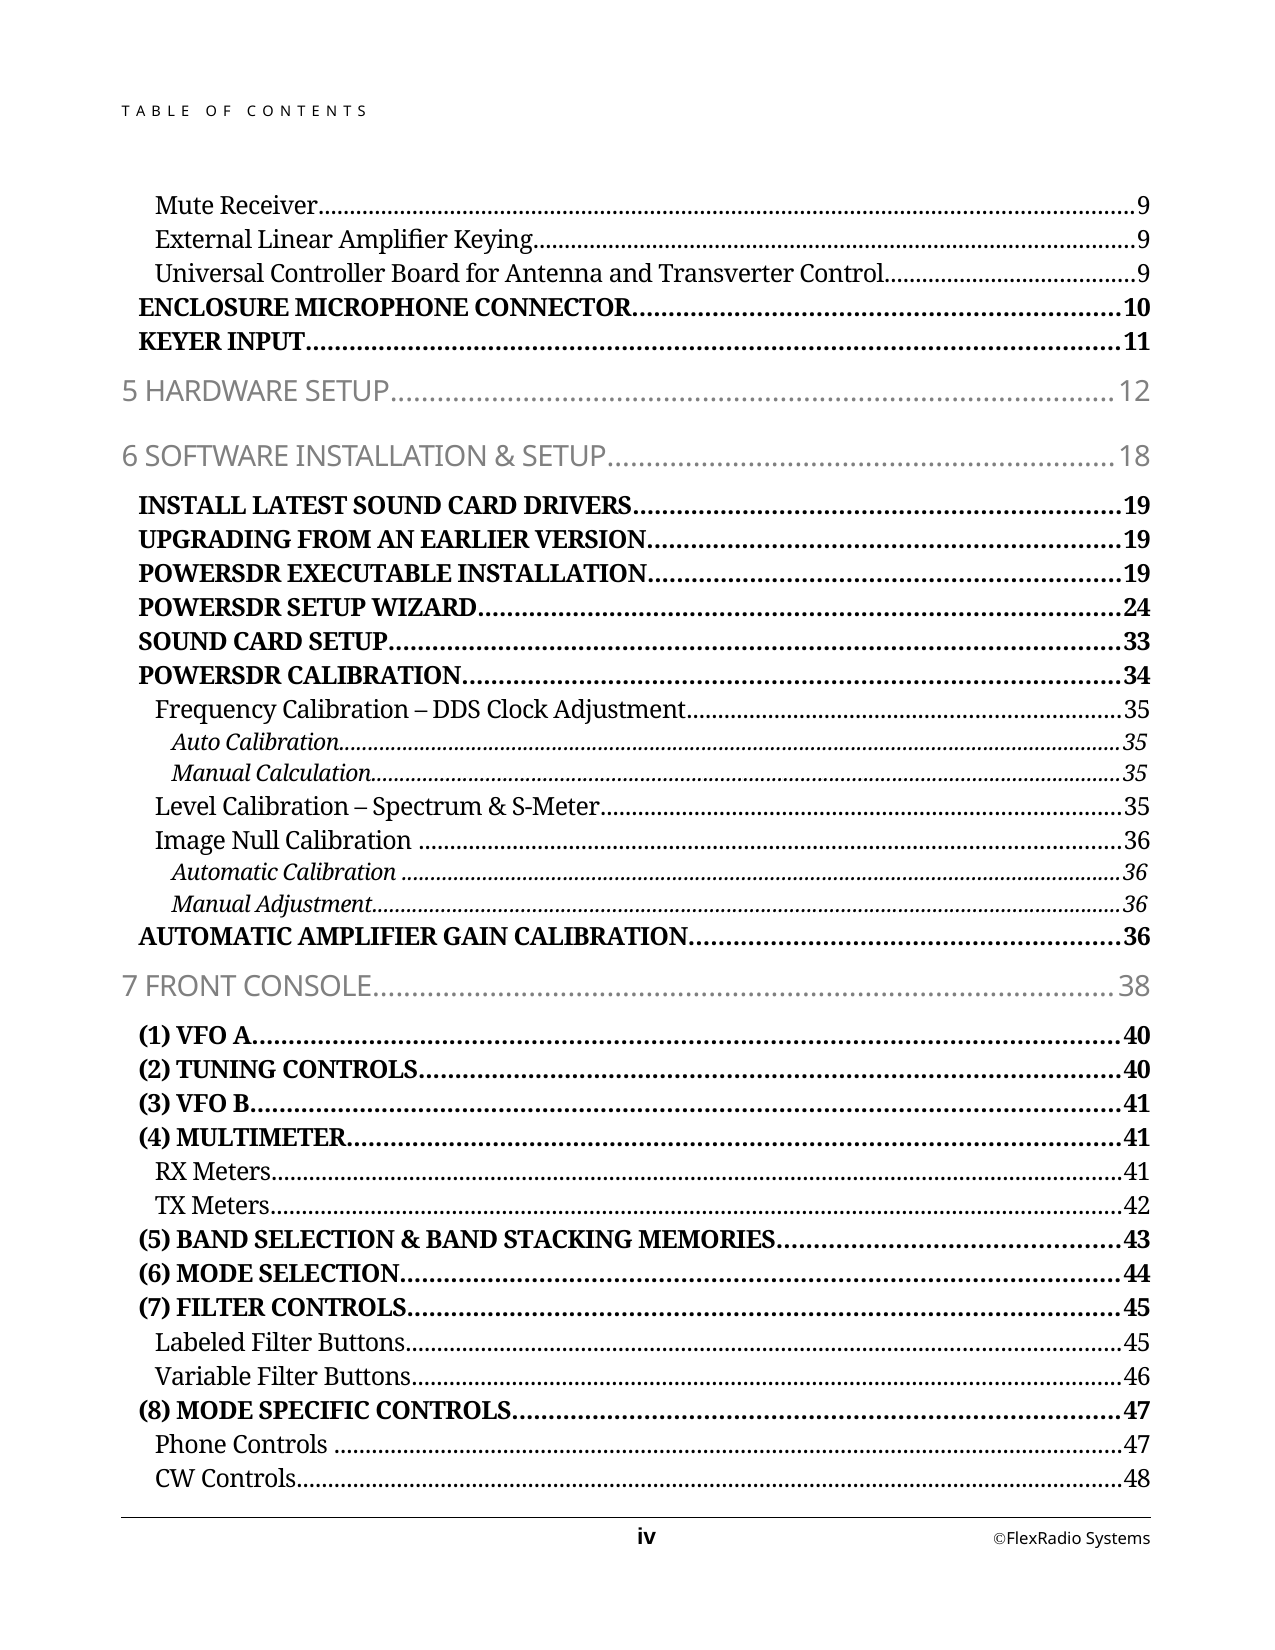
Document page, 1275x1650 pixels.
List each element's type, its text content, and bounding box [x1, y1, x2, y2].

text (1) VFO A 40 [138, 1018, 1151, 1052]
text Mute Receiver 9 [154, 188, 1151, 222]
text External Linear Amplifier Keying 9 [154, 222, 1151, 256]
text Manual Adjustment 36 [171, 888, 1151, 919]
text (6) Mode Selection 44 [138, 1256, 1151, 1290]
text CW Controls 48 [154, 1460, 1151, 1494]
text PowerSDR Calibration 34 [138, 658, 1151, 692]
text Enclosure Microphone Connector 10 [138, 290, 1151, 324]
text Keyer Input 11 [138, 324, 1151, 358]
text Automatic Amplifier Gain Calibration 36 [138, 919, 1151, 953]
text Auto Calibration 35 [171, 726, 1151, 757]
text PowerSDR Setup Wizard 24 [138, 589, 1151, 623]
text (5) Band Selection & Band Stacking Memories 43 [138, 1222, 1151, 1256]
text Sound Card Setup 33 [138, 623, 1151, 658]
text (7) Filter Controls 45 [138, 1290, 1151, 1324]
text 5 Hardware Setup 12 [121, 370, 1151, 410]
text Level Calibration – Spectrum & S-Meter 35 [154, 788, 1151, 822]
text PowerSDR Executable Installation 19 [138, 555, 1151, 589]
text 6 Software Installation & Setup 18 [121, 435, 1151, 475]
text Universal Controller Board for Antenna and Transverter Control 9 [154, 256, 1151, 290]
text Labeled Filter Buttons 45 [154, 1324, 1151, 1358]
text Variable Filter Buttons 46 [154, 1358, 1151, 1392]
text (8) Mode Specific Controls 47 [138, 1392, 1151, 1426]
text TX Meters 42 [154, 1188, 1151, 1222]
text Automatic Calibration 36 [171, 856, 1151, 888]
text Image Null Calibration 36 [154, 822, 1151, 856]
text Manual Calculation 35 [171, 757, 1151, 788]
text Install Latest Sound Card Drivers 19 [138, 487, 1151, 521]
text (4) Multimeter 41 [138, 1120, 1151, 1154]
text (2) Tuning Controls 40 [138, 1052, 1151, 1086]
text Frequency Calibration – DDS Clock Adjustment 35 [154, 692, 1151, 726]
text Phone Controls 47 [154, 1426, 1151, 1460]
text Upgrading From an Earlier Version 19 [138, 521, 1151, 555]
text (3) VFO B 41 [138, 1086, 1151, 1120]
text RX Meters 41 [154, 1154, 1151, 1188]
text 7 Front Console 38 [121, 965, 1151, 1005]
